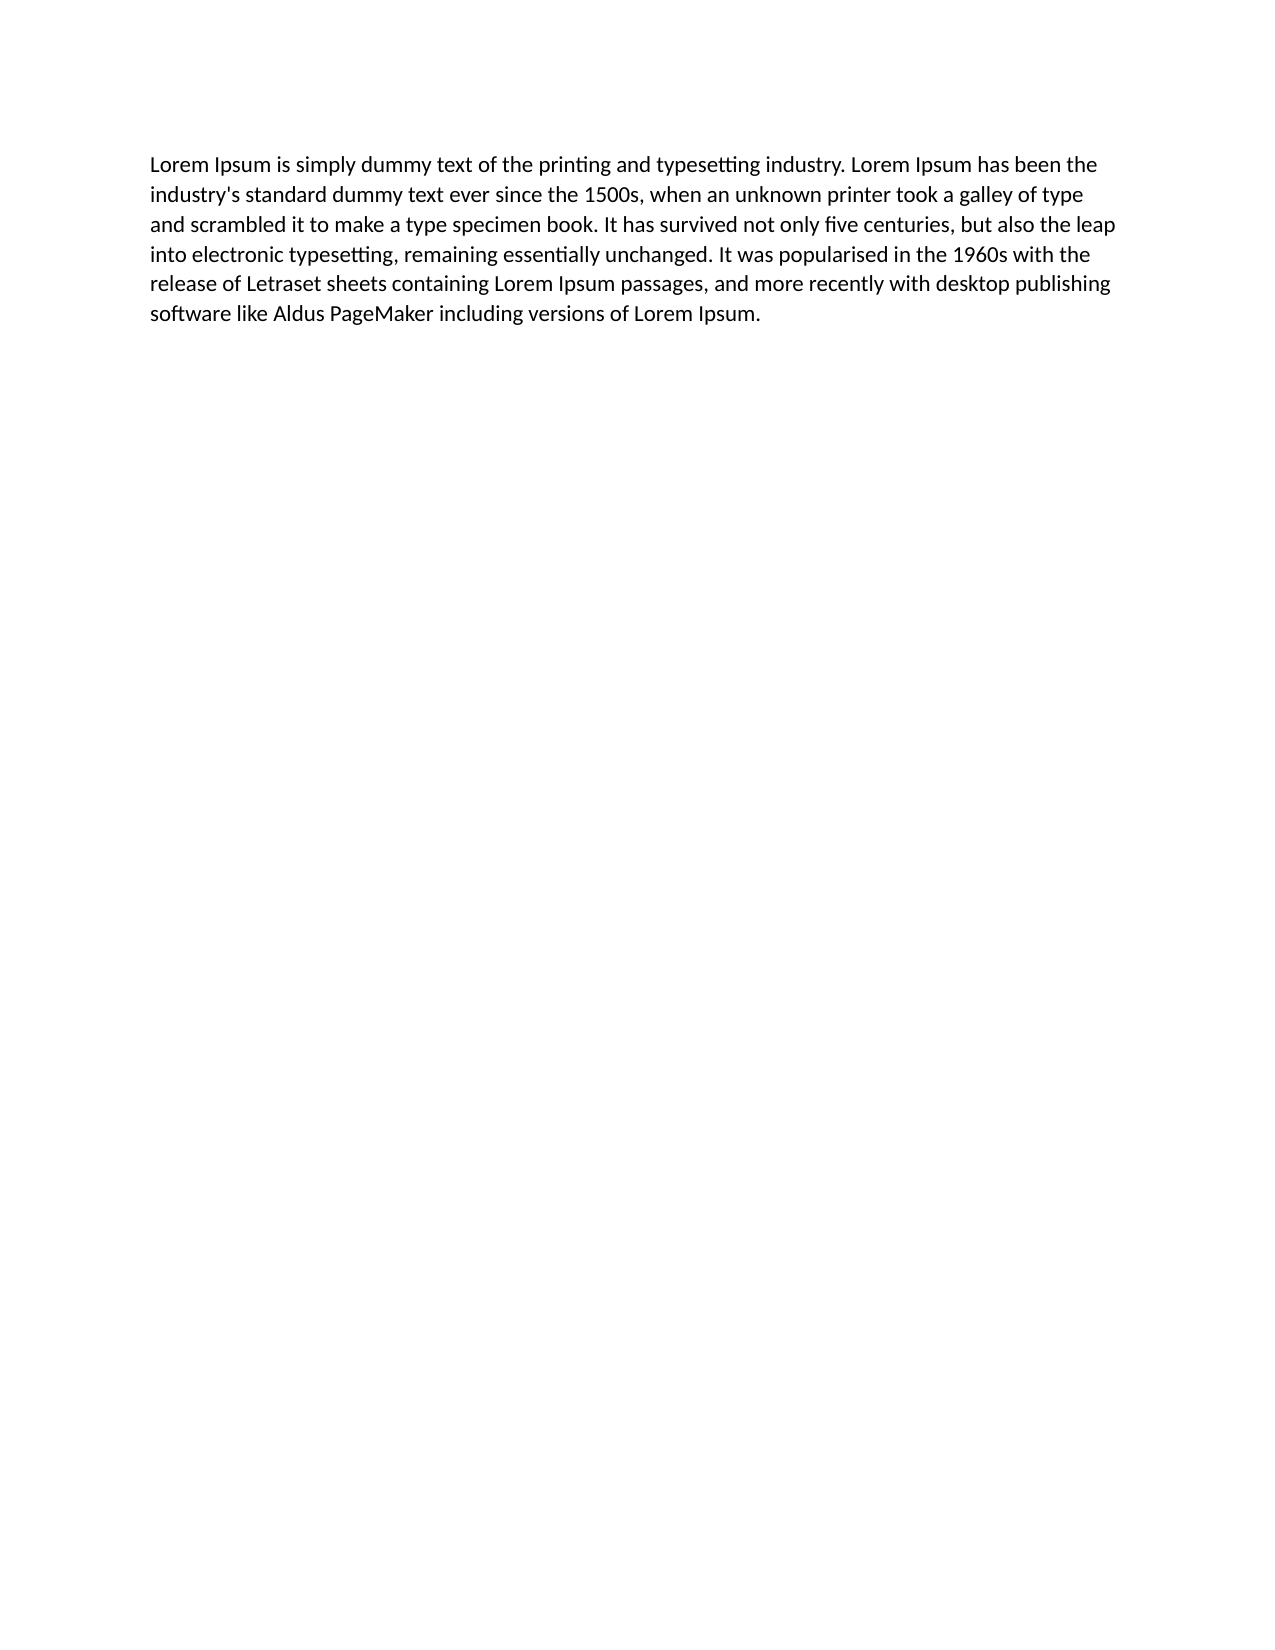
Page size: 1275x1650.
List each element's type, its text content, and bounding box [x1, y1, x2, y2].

text Lorem Ipsum is simply dummy text of the printing and typesetting industry. Lorem Ipsum has been the industry's standard dummy text ever since the 1500s, when an unknown printer took a galley of type and scrambled it to make a type specimen book. It has survived not only five centuries, but also the leap into electronic typesetting, remaining essentially unchanged. It was popularised in the 1960s with the release of Letraset sheets containing Lorem Ipsum passages, and more recently with desktop publishing software like Aldus PageMaker including versions of Lorem Ipsum. [150, 150, 1125, 327]
